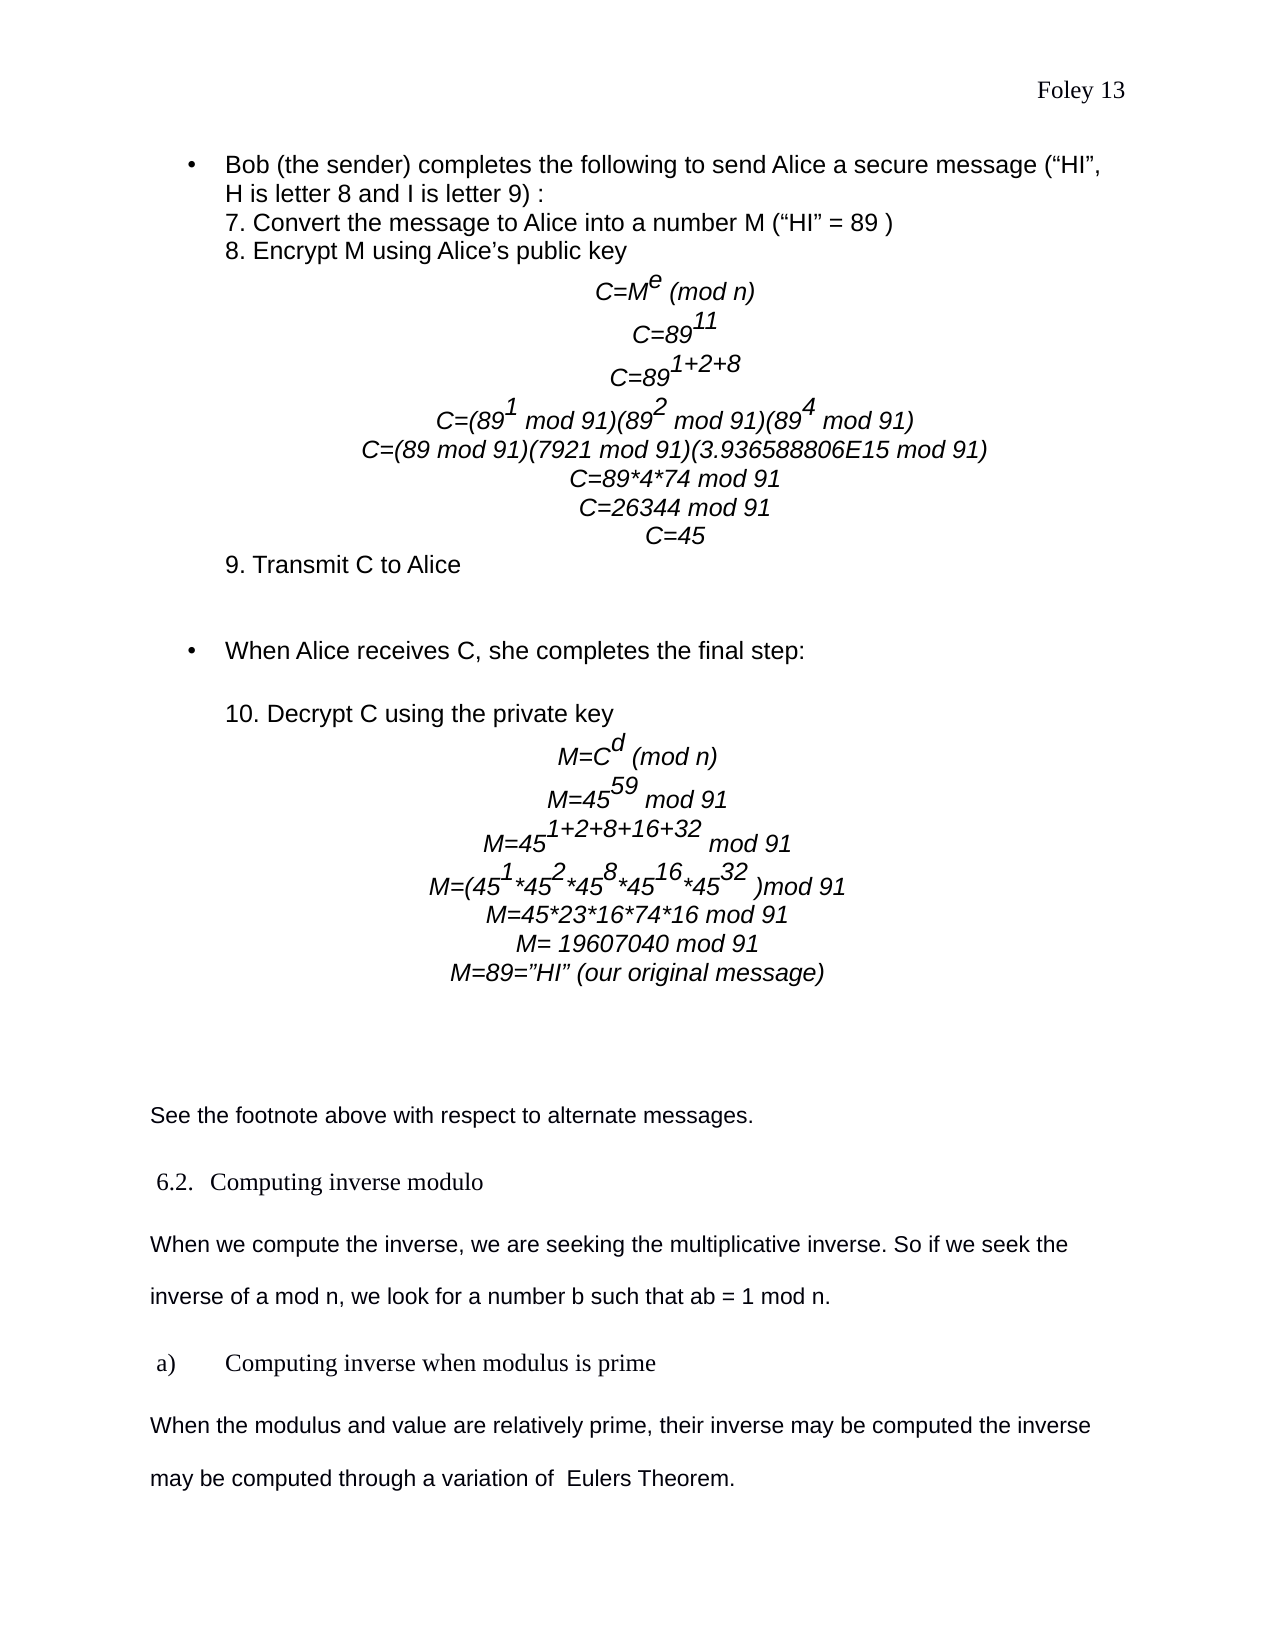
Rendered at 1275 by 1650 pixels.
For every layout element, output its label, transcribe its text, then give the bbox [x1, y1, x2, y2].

text M=451+2+8+16+32 mod 91 [150, 814, 1125, 857]
text M=45*23*16*74*16 mod 91 [150, 900, 1125, 929]
text C=45 [225, 521, 1125, 550]
text C=89*4*74 mod 91 [225, 464, 1125, 492]
list When Alice receives C, she completes the final step: [187, 636, 1125, 665]
subtitle Computing inverse when modulus is prime [150, 1348, 1125, 1377]
text C=Me (mod n) [225, 265, 1125, 306]
text See the footnote above with respect to alternate messages. [150, 1102, 1125, 1128]
text When the modulus and value are relatively prime, their inverse may be computed the inverse may be computed through a variation of Eulers Theorem. [150, 1412, 1125, 1491]
text 9. Transmit C to Alice [225, 550, 1125, 579]
subtitle Computing inverse modulo [150, 1167, 1125, 1196]
text C=(89 mod 91)(7921 mod 91)(3.936588806E15 mod 91) [225, 435, 1125, 464]
text M=89=”HI” (our original message) [150, 958, 1125, 987]
text 10. Decrypt C using the private key [225, 699, 1125, 728]
text M= 19607040 mod 91 [150, 929, 1125, 958]
text C=26344 mod 91 [225, 492, 1125, 521]
text 7. Convert the message to Alice into a number M (“HI” = 89 ) [225, 208, 1125, 236]
text C=891+2+8 [225, 349, 1125, 392]
text When we compute the inverse, we are seeking the multiplicative inverse. So if we seek the inverse of a mod n, we look for a number b such that ab = 1 mod n. [150, 1231, 1125, 1310]
text C=8911 [225, 306, 1125, 349]
text M=(451*452*458*4516*4532 )mod 91 [150, 857, 1125, 900]
list Bob (the sender) completes the following to send Alice a secure message (“HI”, H is letter 8 and I is letter 9) : [187, 150, 1125, 208]
text 8. Encrypt M using Alice’s public key [225, 236, 1125, 265]
text M=4559 mod 91 [150, 771, 1125, 814]
text M=Cd (mod n) [150, 728, 1125, 771]
text C=(891 mod 91)(892 mod 91)(894 mod 91) [225, 392, 1125, 435]
